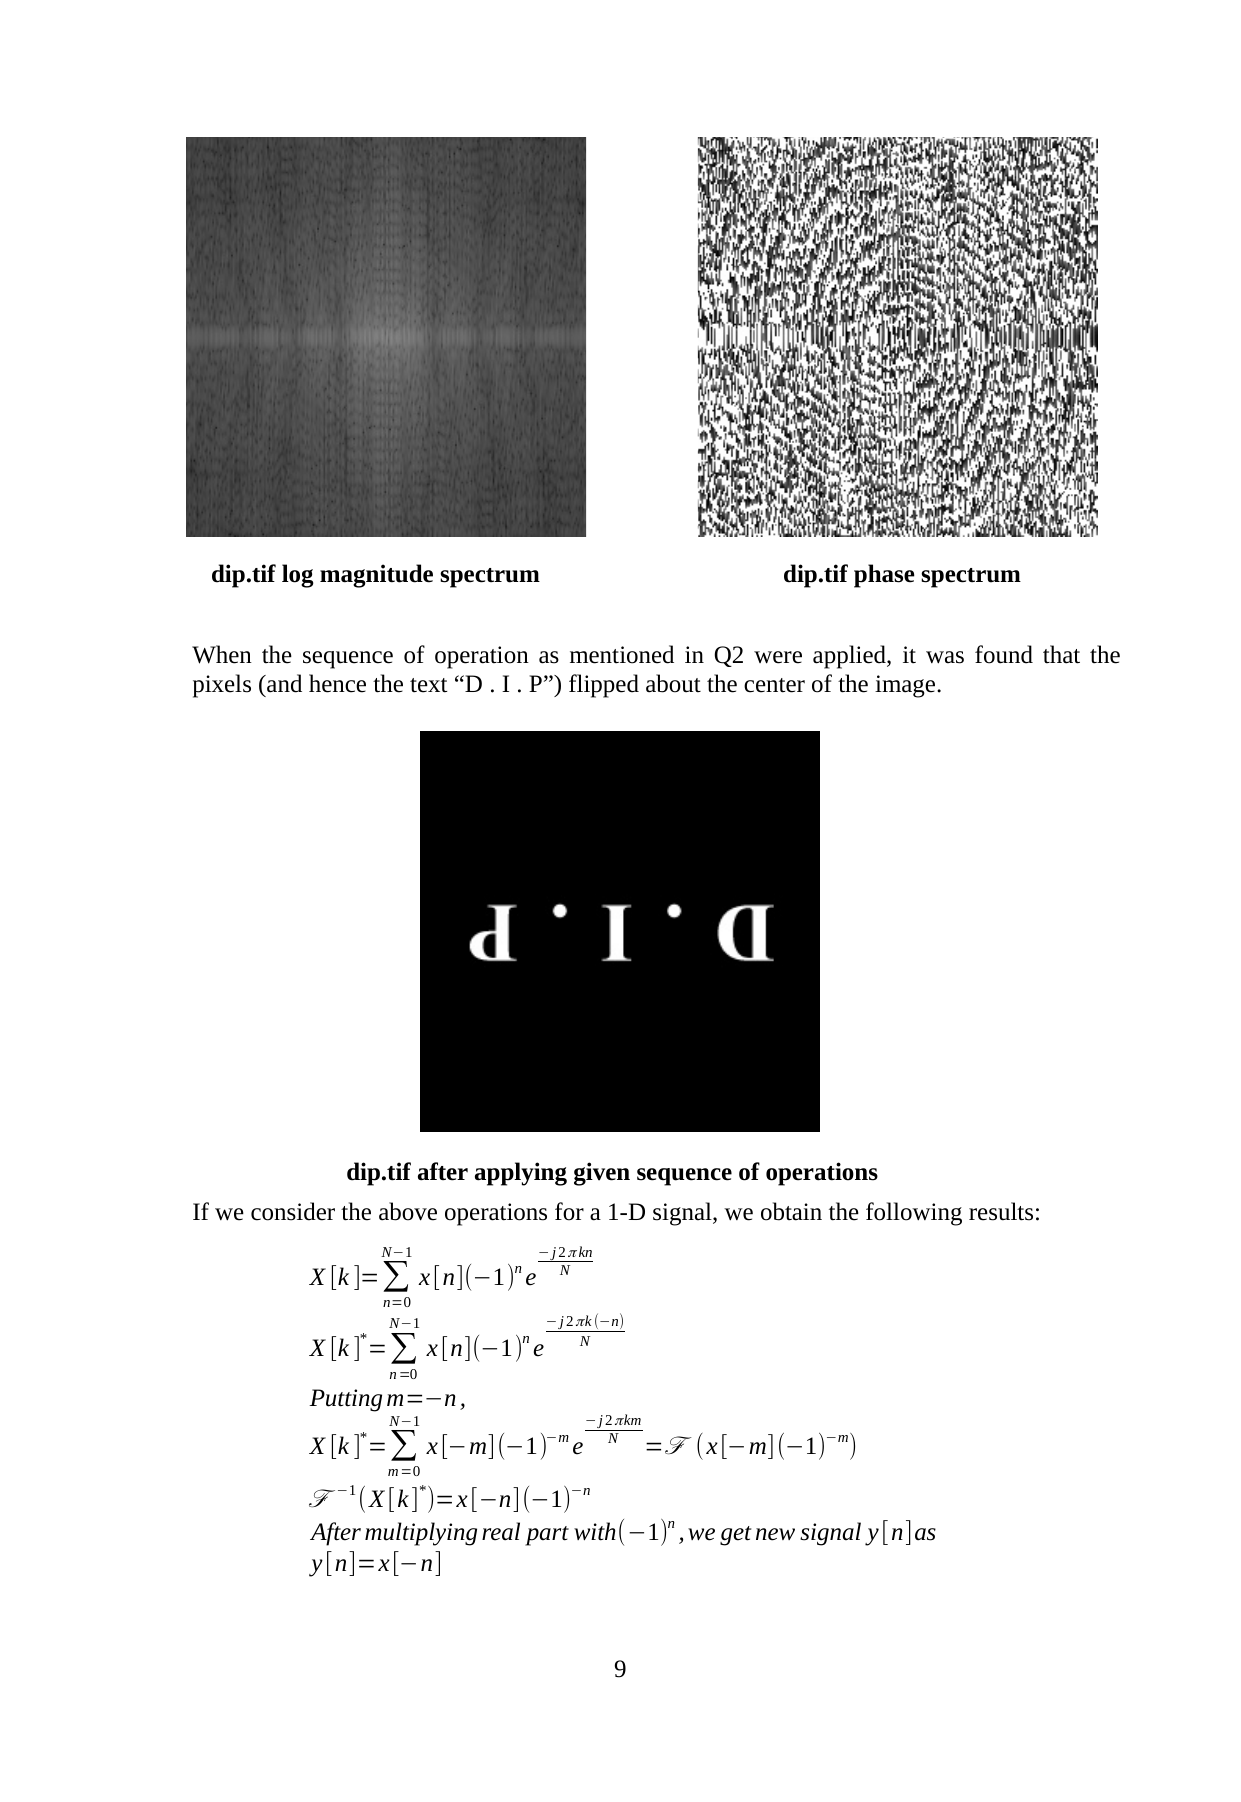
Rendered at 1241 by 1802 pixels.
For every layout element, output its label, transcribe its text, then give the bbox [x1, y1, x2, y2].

picture [420, 731, 820, 1132]
text dip.tif log magnitude spectrum dip.tif phase spectrum [118, 559, 1122, 588]
text If we consider the above operations for a 1-D signal, we obtain the following results: [192, 1197, 1122, 1226]
text dip.tif after applying given sequence of operations [118, 1157, 1122, 1185]
text When the sequence of operation as mentioned in Q2 were applied, it was found that the pixels (and hence the text “D . I . P”) flipped about the center of the image. [192, 640, 1122, 698]
picture [186, 137, 587, 537]
picture [697, 137, 1098, 537]
